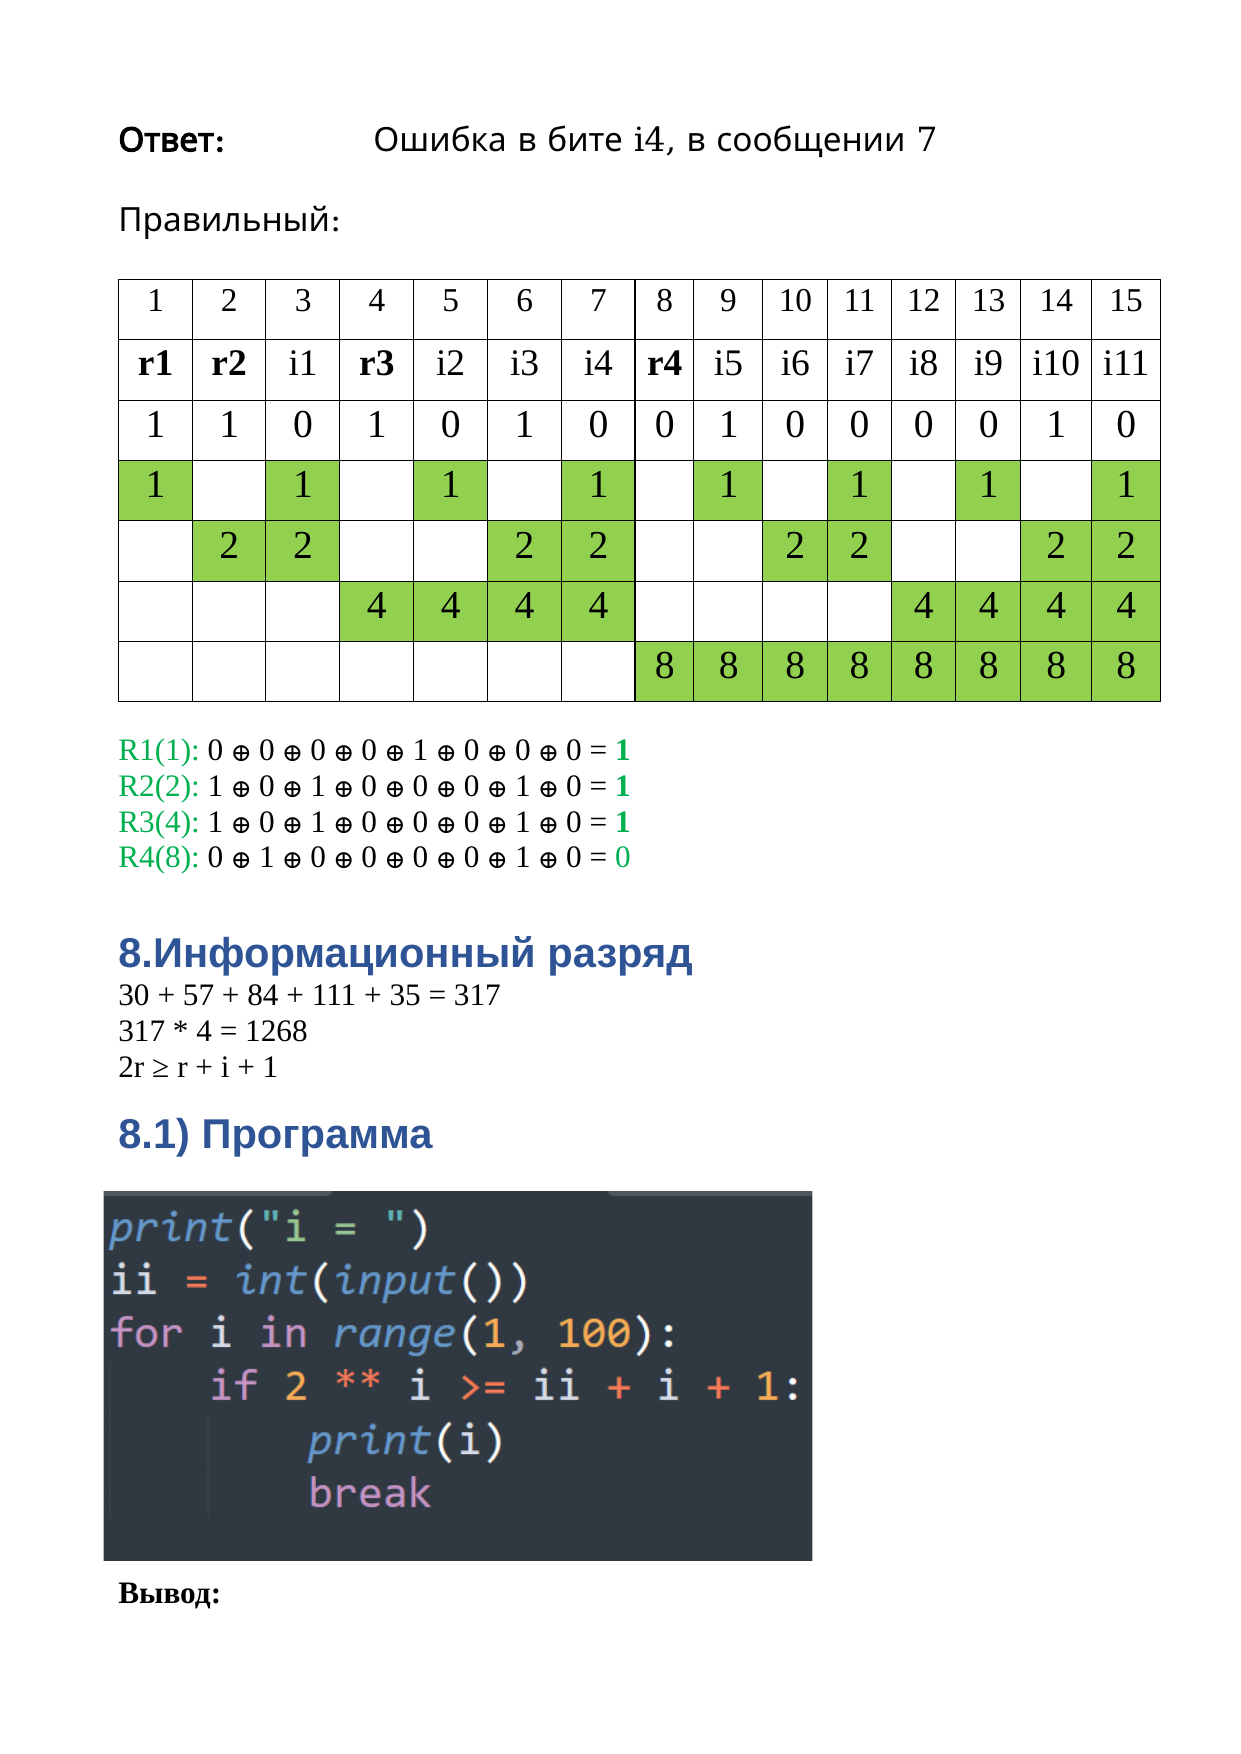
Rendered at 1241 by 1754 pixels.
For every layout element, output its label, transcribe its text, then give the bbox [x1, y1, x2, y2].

table_header 6 [488, 280, 561, 339]
table_cell 4 [488, 582, 561, 641]
table_header 9 [694, 280, 762, 339]
table_cell 0 [956, 401, 1020, 460]
table_cell 1 [828, 461, 891, 520]
table_cell 8 [828, 642, 891, 701]
table_cell [694, 521, 762, 581]
table_cell 1 [694, 401, 762, 460]
text Ответ: Ошибка в бите i4, в сообщении 7 [118, 118, 1122, 158]
table_cell 1 [414, 461, 487, 520]
table_cell [193, 642, 265, 701]
table_header 8 [636, 280, 693, 339]
table_cell [414, 642, 487, 701]
table_header 15 [1092, 280, 1160, 339]
table_cell r4 [636, 340, 693, 399]
table_cell [119, 521, 192, 581]
table_cell i10 [1021, 340, 1091, 399]
table_cell 0 [414, 401, 487, 460]
text 2r ≥ r + i + 1 [118, 1048, 1122, 1084]
table_cell 1 [119, 461, 192, 520]
table_cell [414, 521, 487, 581]
table_cell 2 [828, 521, 891, 581]
table_header 3 [266, 280, 339, 339]
table_cell 1 [1092, 461, 1160, 520]
table_cell 2 [562, 521, 634, 581]
table_cell 8 [1092, 642, 1160, 701]
table_header 1 [119, 280, 192, 339]
text Вывод: [118, 1574, 1122, 1610]
table_cell [892, 521, 955, 581]
table_cell 4 [340, 582, 413, 641]
text R1(1): 0 ⊕ 0 ⊕ 0 ⊕ 0 ⊕ 1 ⊕ 0 ⊕ 0 ⊕ 0 = 1 [118, 731, 1122, 767]
table_cell 0 [828, 401, 891, 460]
table_cell 4 [1021, 582, 1091, 641]
table_cell 0 [892, 401, 955, 460]
table_cell i1 [266, 340, 339, 399]
text R3(4): 1 ⊕ 0 ⊕ 1 ⊕ 0 ⊕ 0 ⊕ 0 ⊕ 1 ⊕ 0 = 1 [118, 803, 1122, 839]
table_header 10 [763, 280, 827, 339]
table_cell [956, 521, 1020, 581]
table_cell i2 [414, 340, 487, 399]
table_cell 8 [636, 642, 693, 701]
table_cell 2 [763, 521, 827, 581]
picture [103, 1191, 817, 1561]
table_cell [562, 642, 634, 701]
table_cell 0 [1092, 401, 1160, 460]
table_cell [266, 582, 339, 641]
table_cell [636, 521, 693, 581]
table_cell [340, 642, 413, 701]
table_cell i7 [828, 340, 891, 399]
text 317 * 4 = 1268 [118, 1012, 1122, 1048]
table_cell 8 [956, 642, 1020, 701]
table_cell [488, 642, 561, 701]
table_cell 8 [892, 642, 955, 701]
table_cell 4 [1092, 582, 1160, 641]
table_header 11 [828, 280, 891, 339]
text 30 + 57 + 84 + 111 + 35 = 317 [118, 976, 1122, 1012]
table_cell 1 [562, 461, 634, 520]
table_cell 1 [340, 401, 413, 460]
table_cell 1 [956, 461, 1020, 520]
text R2(2): 1 ⊕ 0 ⊕ 1 ⊕ 0 ⊕ 0 ⊕ 0 ⊕ 1 ⊕ 0 = 1 [118, 767, 1122, 803]
table_cell 8 [694, 642, 762, 701]
table_cell [119, 582, 192, 641]
table_cell 0 [562, 401, 634, 460]
table_cell [636, 461, 693, 520]
table_cell 2 [1092, 521, 1160, 581]
table_cell 1 [193, 401, 265, 460]
table_header 13 [956, 280, 1020, 339]
table_cell [193, 582, 265, 641]
table_cell 0 [636, 401, 693, 460]
table_cell [488, 461, 561, 520]
table_cell 8 [763, 642, 827, 701]
table_cell 0 [763, 401, 827, 460]
table_cell i3 [488, 340, 561, 399]
table_cell 2 [266, 521, 339, 581]
table_header 14 [1021, 280, 1091, 339]
table_cell 1 [694, 461, 762, 520]
table_cell 4 [562, 582, 634, 641]
subtitle 8.1) Программа [118, 1109, 1122, 1157]
table_cell [694, 582, 762, 641]
table_cell 4 [414, 582, 487, 641]
table_cell 2 [193, 521, 265, 581]
table_cell [1021, 461, 1091, 520]
table_cell 1 [488, 401, 561, 460]
table_header 4 [340, 280, 413, 339]
table_cell i5 [694, 340, 762, 399]
subtitle 8.Информационный разряд [118, 928, 1122, 976]
table_cell [892, 461, 955, 520]
table_cell [636, 582, 693, 641]
table_cell 1 [119, 401, 192, 460]
table_cell [763, 461, 827, 520]
table_cell r1 [119, 340, 192, 399]
table_header 7 [562, 280, 634, 339]
table_cell 1 [266, 461, 339, 520]
table_cell [266, 642, 339, 701]
table_cell 4 [892, 582, 955, 641]
table_cell i9 [956, 340, 1020, 399]
table_header 2 [193, 280, 265, 339]
table_cell 2 [488, 521, 561, 581]
table_cell 8 [1021, 642, 1091, 701]
table_cell 2 [1021, 521, 1091, 581]
table_cell i4 [562, 340, 634, 399]
table_cell 0 [266, 401, 339, 460]
table_cell i8 [892, 340, 955, 399]
table_cell [193, 461, 265, 520]
table_cell i6 [763, 340, 827, 399]
table_cell i11 [1092, 340, 1160, 399]
table_cell [119, 642, 192, 701]
text Правильный: [118, 198, 1122, 238]
text R4(8): 0 ⊕ 1 ⊕ 0 ⊕ 0 ⊕ 0 ⊕ 0 ⊕ 1 ⊕ 0 = 0 [118, 839, 1122, 875]
table_cell r3 [340, 340, 413, 399]
table_cell 4 [956, 582, 1020, 641]
table_cell [340, 521, 413, 581]
table_cell [763, 582, 827, 641]
table_cell [340, 461, 413, 520]
table_cell r2 [193, 340, 265, 399]
table_header 5 [414, 280, 487, 339]
table_cell 1 [1021, 401, 1091, 460]
table_cell [828, 582, 891, 641]
table_header 12 [892, 280, 955, 339]
